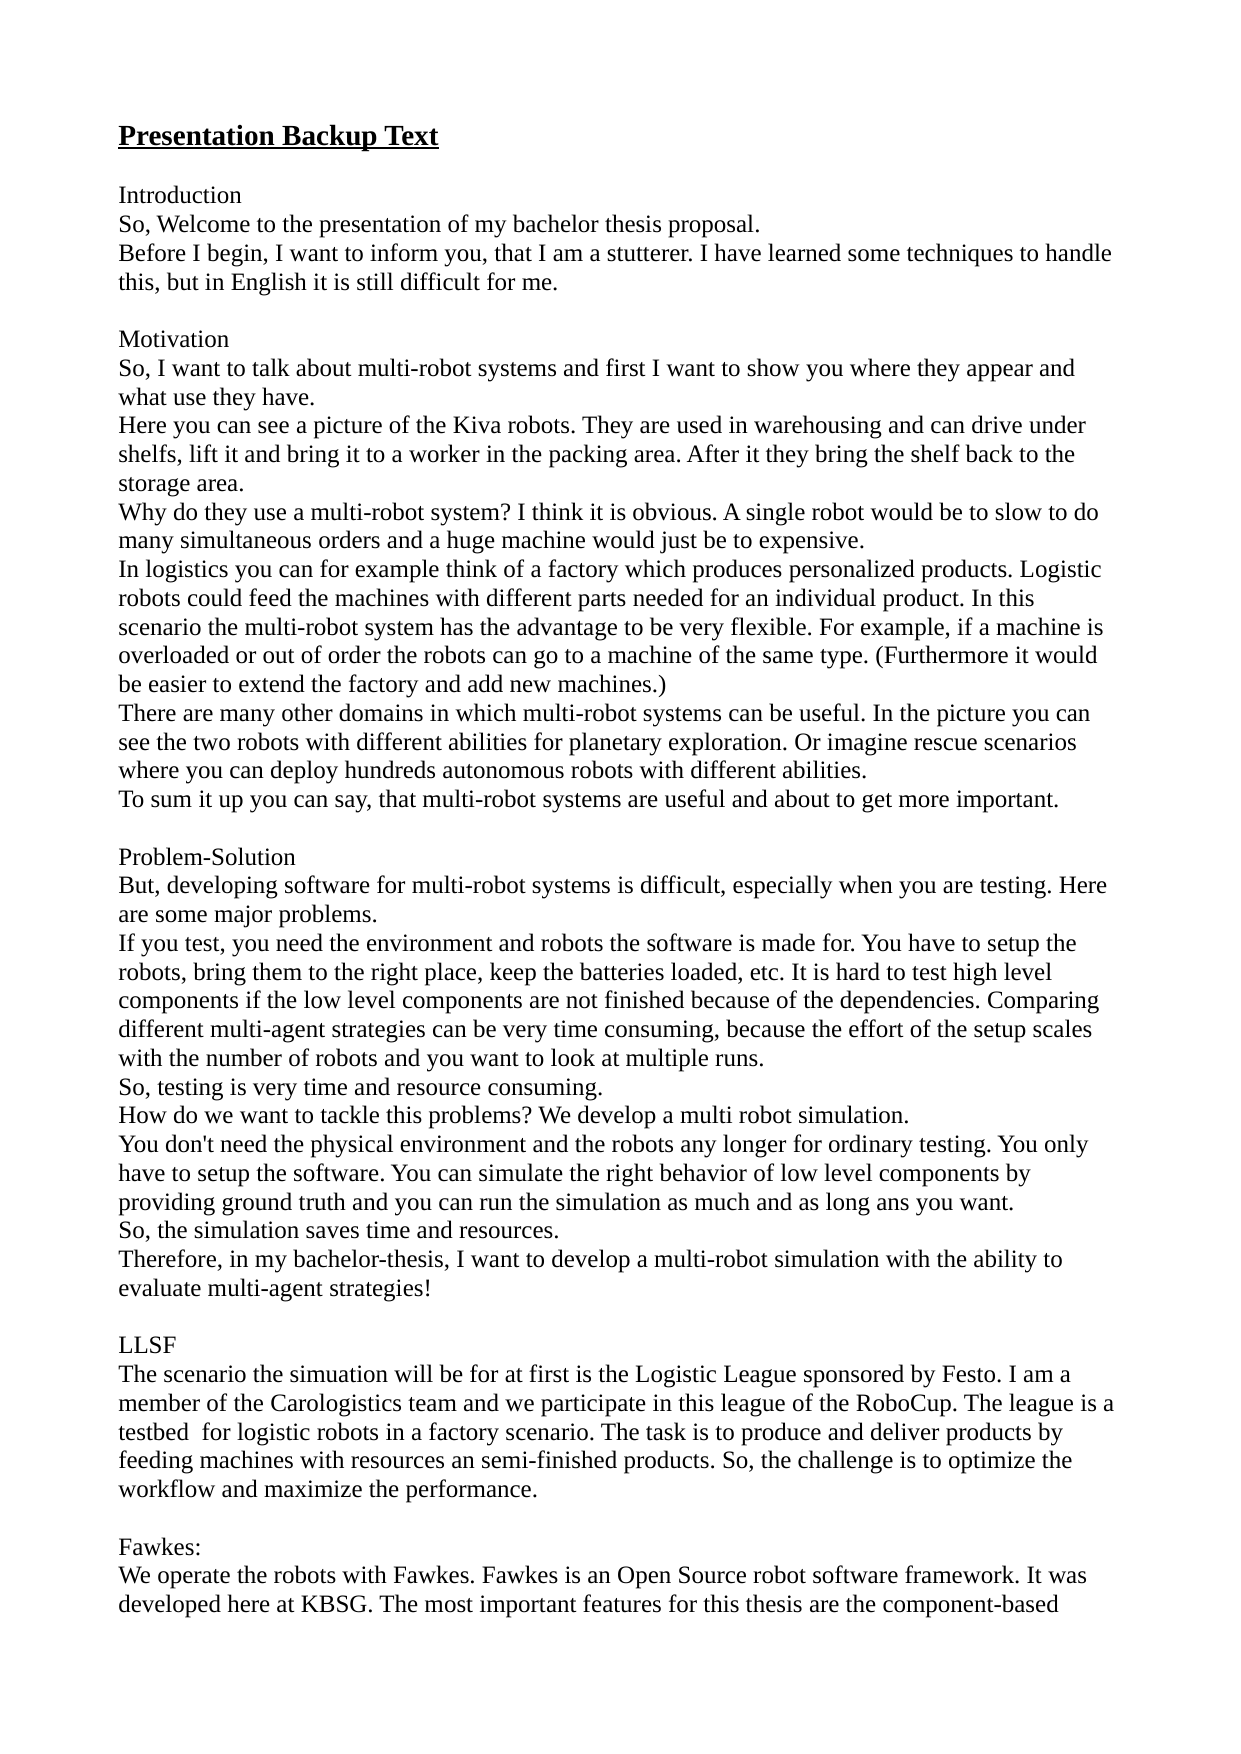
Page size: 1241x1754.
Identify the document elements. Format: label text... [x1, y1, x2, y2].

text You don't need the physical environment and the robots any longer for ordinary testing. You only have to setup the software. You can simulate the right behavior of low level components by providing ground truth and you can run the simulation as much and as long ans you want. [118, 1129, 1122, 1215]
text The scenario the simuation will be for at first is the Logistic League sponsored by Festo. I am a member of the Carologistics team and we participate in this league of the RoboCup. The league is a testbed for logistic robots in a factory scenario. The task is to produce and deliver products by feeding machines with resources an semi-finished products. So, the challenge is to optimize the workflow and maximize the performance. [118, 1359, 1122, 1503]
text Introduction [118, 180, 1122, 209]
text LLSF [118, 1330, 1122, 1359]
text So, I want to talk about multi-robot systems and first I want to show you where they appear and what use they have. [118, 353, 1122, 410]
text Why do they use a multi-robot system? I think it is obvious. A single robot would be to slow to do many simultaneous orders and a huge machine would just be to expensive. [118, 497, 1122, 554]
text How do we want to tackle this problems? We develop a multi robot simulation. [118, 1100, 1122, 1129]
text But, developing software for multi-robot systems is difficult, especially when you are testing. Here are some major problems. [118, 870, 1122, 928]
text So, testing is very time and resource consuming. [118, 1072, 1122, 1100]
text If you test, you need the environment and robots the software is made for. You have to setup the robots, bring them to the right place, keep the batteries loaded, etc. It is hard to test high level components if the low level components are not finished because of the dependencies. Comparing different multi-agent strategies can be very time consuming, because the effort of the setup scales with the number of robots and you want to look at multiple runs. [118, 928, 1122, 1072]
text Problem-Solution [118, 842, 1122, 870]
text Before I begin, I want to inform you, that I am a stutterer. I have learned some techniques to handle this, but in English it is still difficult for me. [118, 238, 1122, 295]
text So, the simulation saves time and resources. [118, 1215, 1122, 1244]
text There are many other domains in which multi-robot systems can be useful. In the picture you can see the two robots with different abilities for planetary exploration. Or imagine rescue scenarios where you can deploy hundreds autonomous robots with different abilities. [118, 698, 1122, 784]
text Therefore, in my bachelor-thesis, I want to develop a multi-robot simulation with the ability to evaluate multi-agent strategies! [118, 1244, 1122, 1302]
text Motivation [118, 324, 1122, 353]
text So, Welcome to the presentation of my bachelor thesis proposal. [118, 209, 1122, 238]
text Presentation Backup Text [118, 118, 1122, 152]
text We operate the robots with Fawkes. Fawkes is an Open Source robot software framework. It was developed here at KBSG. The most important features for this thesis are the component-based [118, 1560, 1122, 1618]
text Here you can see a picture of the Kiva robots. They are used in warehousing and can drive under shelfs, lift it and bring it to a worker in the packing area. After it they bring the shelf back to the storage area. [118, 410, 1122, 497]
text To sum it up you can say, that multi-robot systems are useful and about to get more important. [118, 784, 1122, 813]
text In logistics you can for example think of a factory which produces personalized products. Logistic robots could feed the machines with different parts needed for an individual product. In this scenario the multi-robot system has the advantage to be very flexible. For example, if a machine is overloaded or out of order the robots can go to a machine of the same type. (Furthermore it would be easier to extend the factory and add new machines.) [118, 554, 1122, 698]
text Fawkes: [118, 1532, 1122, 1560]
